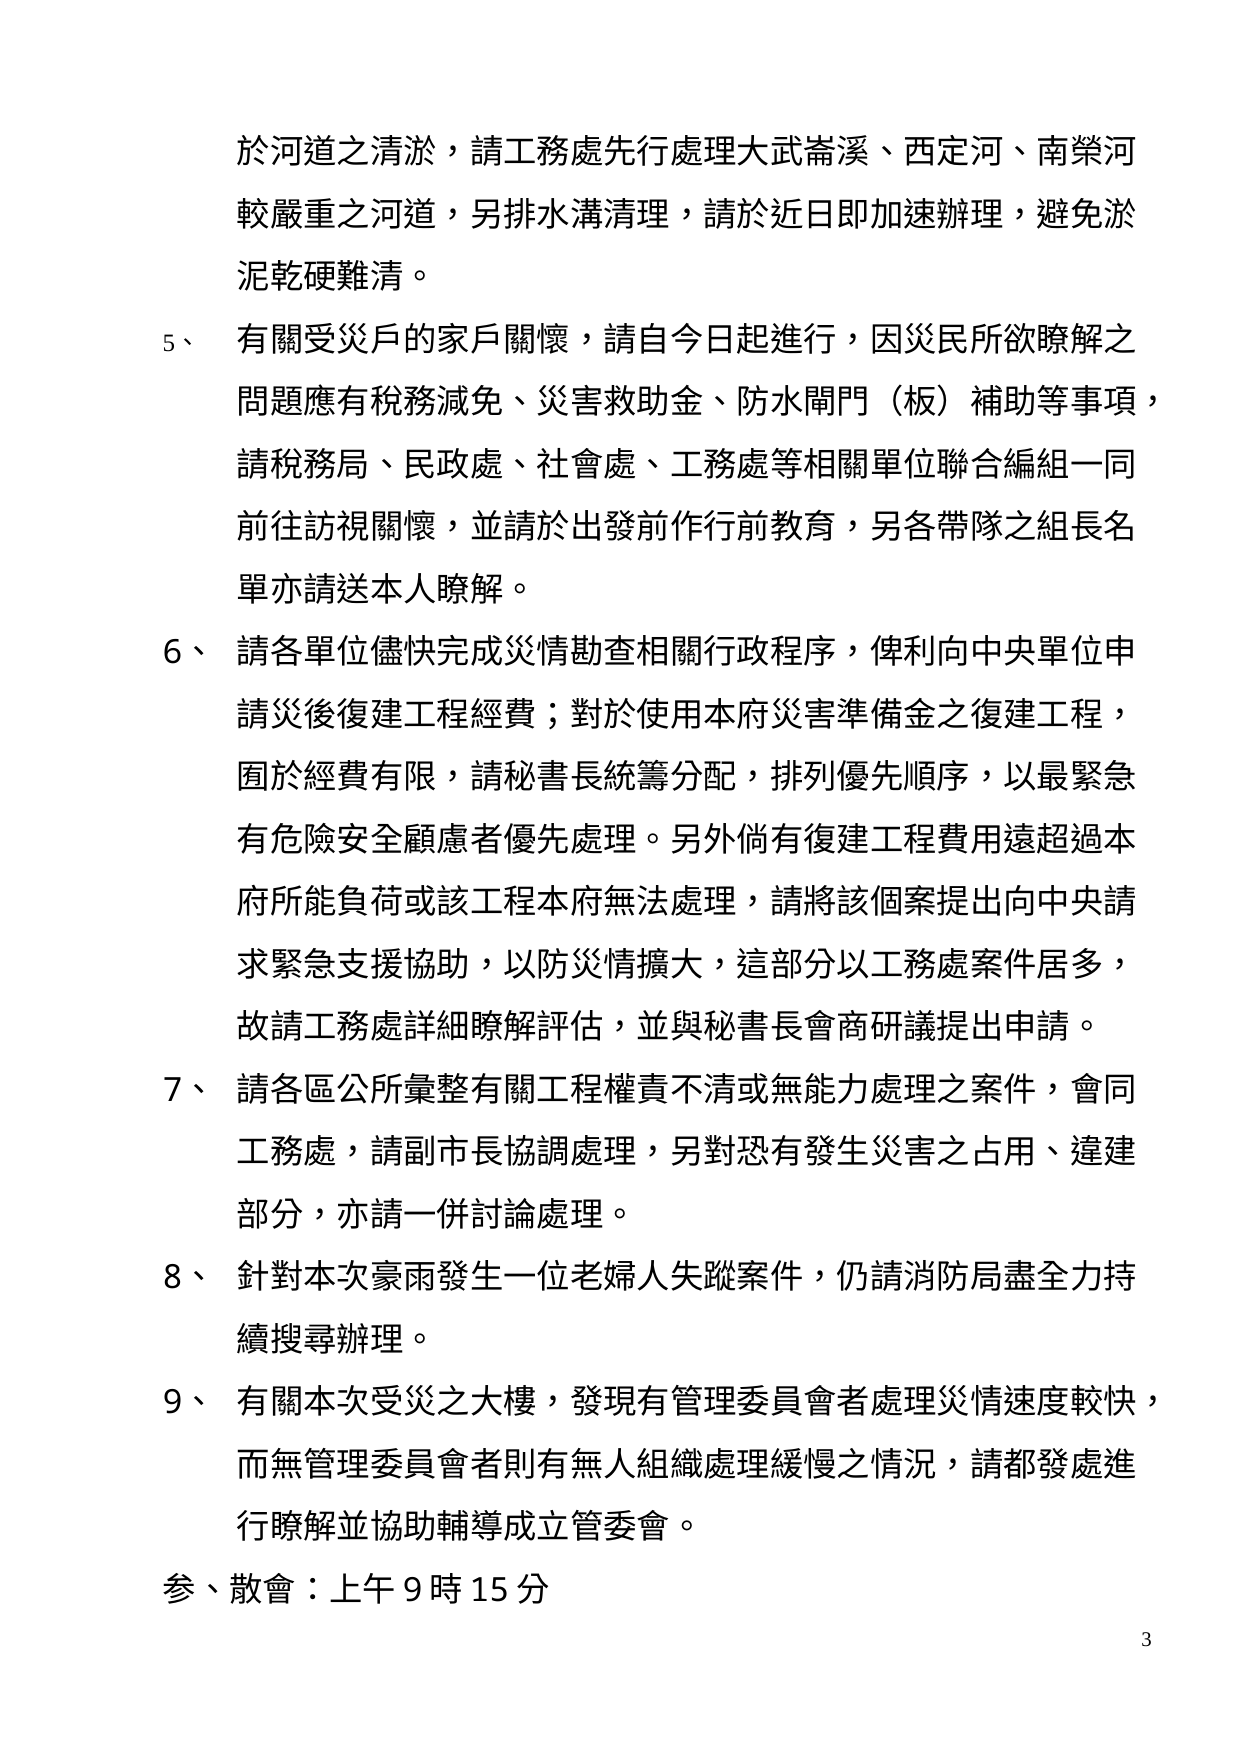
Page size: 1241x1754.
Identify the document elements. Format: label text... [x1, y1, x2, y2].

list 有關本次受災之大樓，發現有管理委員會者處理災情速度較快，而無管理委員會者則有無人組織處理緩慢之情況，請都發處進行瞭解並協助輔導成立管委會。 [162, 1358, 1152, 1545]
list 於河道之清淤，請工務處先行處理大武崙溪、西定河、南榮河較嚴重之河道，另排水溝清理，請於近日即加速辦理，避免淤泥乾硬難清。 [162, 108, 1152, 295]
list 請各區公所彙整有關工程權責不清或無能力處理之案件，會同工務處，請副市長協調處理，另對恐有發生災害之占用、違建部分，亦請一併討論處理。 [162, 1045, 1152, 1233]
list 有關受災戶的家戶關懷，請自今日起進行，因災民所欲瞭解之問題應有稅務減免、災害救助金、防水閘門（板）補助等事項，請稅務局、民政處、社會處、工務處等相關單位聯合編組一同前往訪視關懷，並請於出發前作行前教育，另各帶隊之組長名單亦請送本人瞭解。 [162, 295, 1152, 608]
list 針對本次豪雨發生一位老婦人失蹤案件，仍請消防局盡全力持續搜尋辦理。 [162, 1233, 1152, 1358]
list 請各單位儘快完成災情勘查相關行政程序，俾利向中央單位申請災後復建工程經費；對於使用本府災害準備金之復建工程，囿於經費有限，請秘書長統籌分配，排列優先順序，以最緊急有危險安全顧慮者優先處理。另外倘有復建工程費用遠超過本府所能負荷或該工程本府無法處理，請將該個案提出向中央請求緊急支援協助，以防災情擴大，這部分以工務處案件居多，故請工務處詳細瞭解評估，並與秘書長會商研議提出申請。 [162, 608, 1152, 1045]
text 参、散會：上午9時15分 [162, 1545, 1152, 1608]
